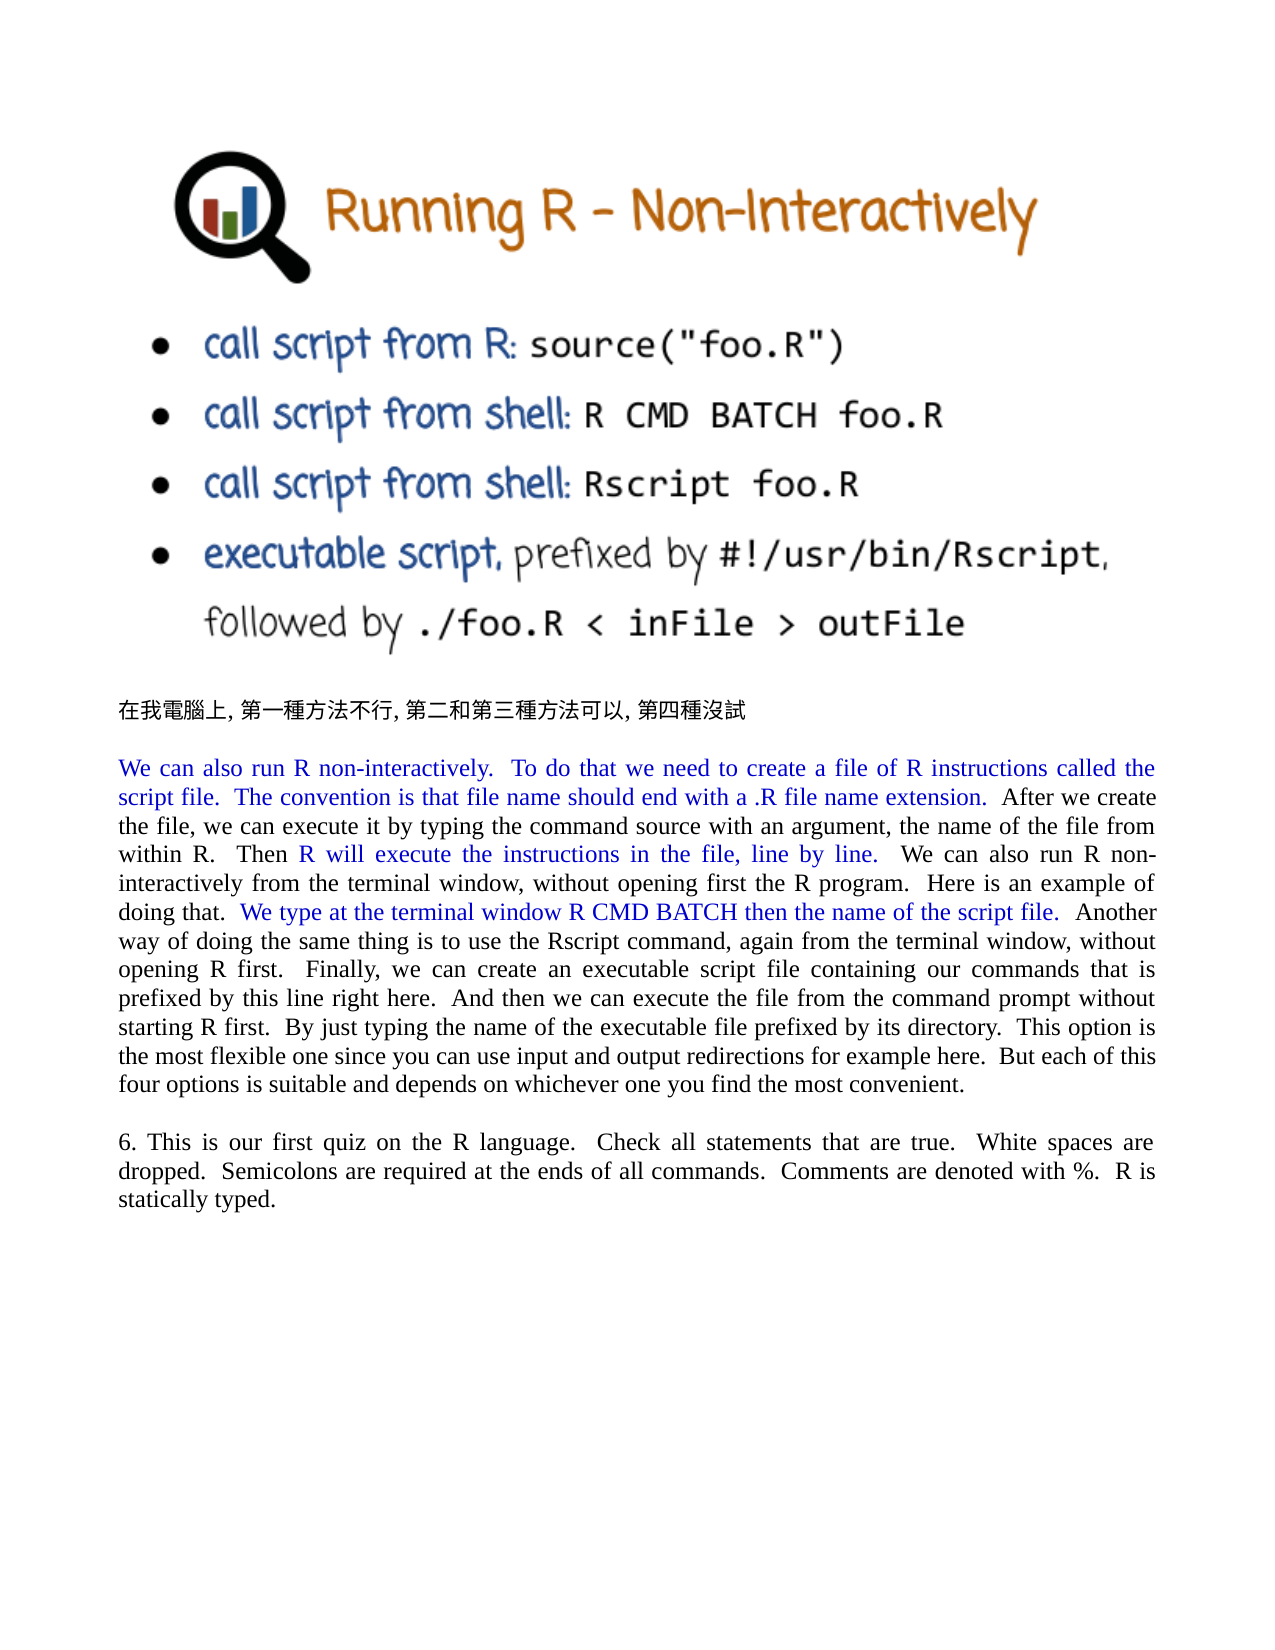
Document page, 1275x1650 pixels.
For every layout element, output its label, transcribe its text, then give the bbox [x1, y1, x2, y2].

picture [135, 146, 1140, 664]
text 在我電腦上, 第一種方法不行, 第二和第三種方法可以, 第四種沒試 [118, 693, 1157, 724]
text 6. This is our first quiz on the R language. Check all statements that are true. White spaces are dropped. Semicolons are required at the ends of all commands. Comments are denoted with %. R is statically typed. [118, 1127, 1157, 1213]
text We can also run R non-interactively. To do that we need to create a file of R instructions called the script file. The convention is that file name should end with a .R file name extension. After we create the file, we can execute it by typing the command source with an argument, the name of the file from within R. Then R will execute the instructions in the file, line by line. We can also run R non-interactively from the terminal window, without opening first the R program. Here is an example of doing that. We type at the terminal window R CMD BATCH then the name of the script file. Another way of doing the same thing is to use the Rscript command, again from the terminal window, without opening R first. Finally, we can create an executable script file containing our commands that is prefixed by this line right here. And then we can execute the file from the command prompt without starting R first. By just typing the name of the executable file prefixed by its directory. This option is the most flexible one since you can use input and output redirections for example here. But each of this four options is suitable and depends on whichever one you find the most convenient. [118, 753, 1157, 1098]
